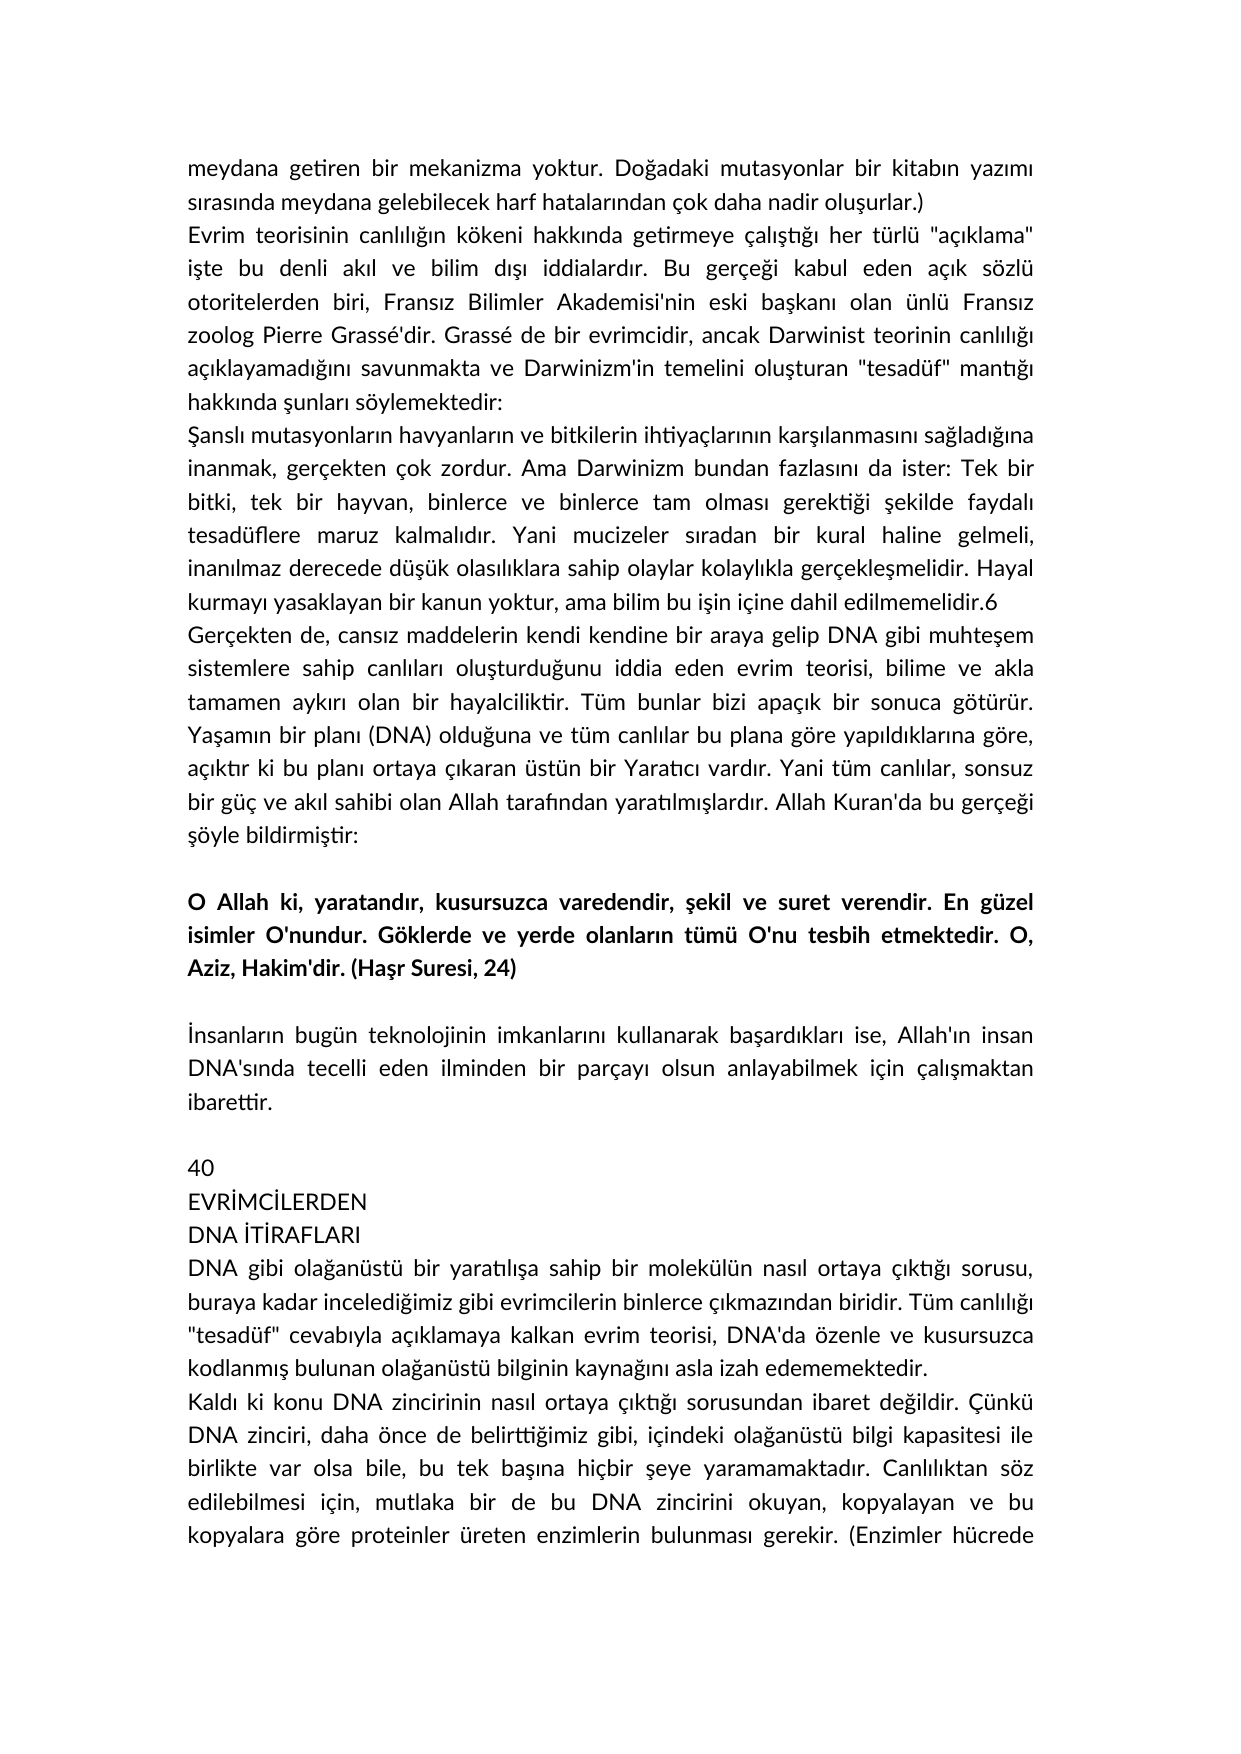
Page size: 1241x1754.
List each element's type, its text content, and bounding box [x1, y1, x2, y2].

text meydana getiren bir mekanizma yoktur. Doğadaki mutasyonlar bir kitabın yazımı sırasında meydana gelebilecek harf hatalarından çok daha nadir oluşurlar.) [187, 150, 1035, 217]
text Gerçekten de, cansız maddelerin kendi kendine bir araya gelip DNA gibi muhteşem sistemlere sahip canlıları oluşturduğunu iddia eden evrim teorisi, bilime ve akla tamamen aykırı olan bir hayalciliktir. Tüm bunlar bizi apaçık bir sonuca götürür. Yaşamın bir planı (DNA) olduğuna ve tüm canlılar bu plana göre yapıldıklarına göre, açıktır ki bu planı ortaya çıkaran üstün bir Yaratıcı vardır. Yani tüm canlılar, sonsuz bir güç ve akıl sahibi olan Allah tarafından yaratılmışlardır. Allah Kuran'da bu gerçeği şöyle bildirmiştir: [187, 617, 1035, 850]
text DNA gibi olağanüstü bir yaratılışa sahip bir molekülün nasıl ortaya çıktığı sorusu, buraya kadar incelediğimiz gibi evrimcilerin binlerce çıkmazından biridir. Tüm canlılığı "tesadüf" cevabıyla açıklamaya kalkan evrim teorisi, DNA'da özenle ve kusursuzca kodlanmış bulunan olağanüstü bilginin kaynağını asla izah edememektedir. [187, 1250, 1035, 1383]
text Evrim teorisinin canlılığın kökeni hakkında getirmeye çalıştığı her türlü "açıklama" işte bu denli akıl ve bilim dışı iddialardır. Bu gerçeği kabul eden açık sözlü otoritelerden biri, Fransız Bilimler Akademisi'nin eski başkanı olan ünlü Fransız zoolog Pierre Grassé'dir. Grassé de bir evrimcidir, ancak Darwinist teorinin canlılığı açıklayamadığını savunmakta ve Darwinizm'in temelini oluşturan "tesadüf" mantığı hakkında şunları söylemektedir: [187, 217, 1035, 417]
text Şanslı mutasyonların havyanların ve bitkilerin ihtiyaçlarının karşılanmasını sağladığına inanmak, gerçekten çok zordur. Ama Darwinizm bundan fazlasını da ister: Tek bir bitki, tek bir hayvan, binlerce ve binlerce tam olması gerektiği şekilde faydalı tesadüflere maruz kalmalıdır. Yani mucizeler sıradan bir kural haline gelmeli, inanılmaz derecede düşük olasılıklara sahip olaylar kolaylıkla gerçekleşmelidir. Hayal kurmayı yasaklayan bir kanun yoktur, ama bilim bu işin içine dahil edilmemelidir.6 [187, 417, 1035, 617]
text O Allah ki, yaratandır, kusursuzca varedendir, şekil ve suret verendir. En güzel isimler O'nundur. Göklerde ve yerde olanların tümü O'nu tesbih etmektedir. O, Aziz, Hakim'dir. (Haşr Suresi, 24) [187, 883, 1035, 983]
text DNA İTİRAFLARI [187, 1217, 1035, 1250]
text 40 [187, 1150, 1035, 1183]
text Kaldı ki konu DNA zincirinin nasıl ortaya çıktığı sorusundan ibaret değildir. Çünkü DNA zinciri, daha önce de belirttiğimiz gibi, içindeki olağanüstü bilgi kapasitesi ile birlikte var olsa bile, bu tek başına hiçbir şeye yaramamaktadır. Canlılıktan söz edilebilmesi için, mutlaka bir de bu DNA zincirini okuyan, kopyalayan ve bu kopyalara göre proteinler üreten enzimlerin bulunması gerekir. (Enzimler hücrede [187, 1383, 1035, 1550]
text İnsanların bugün teknolojinin imkanlarını kullanarak başardıkları ise, Allah'ın insan DNA'sında tecelli eden ilminden bir parçayı olsun anlayabilmek için çalışmaktan ibarettir. [187, 1017, 1035, 1117]
text EVRİMCİLERDEN [187, 1183, 1035, 1217]
